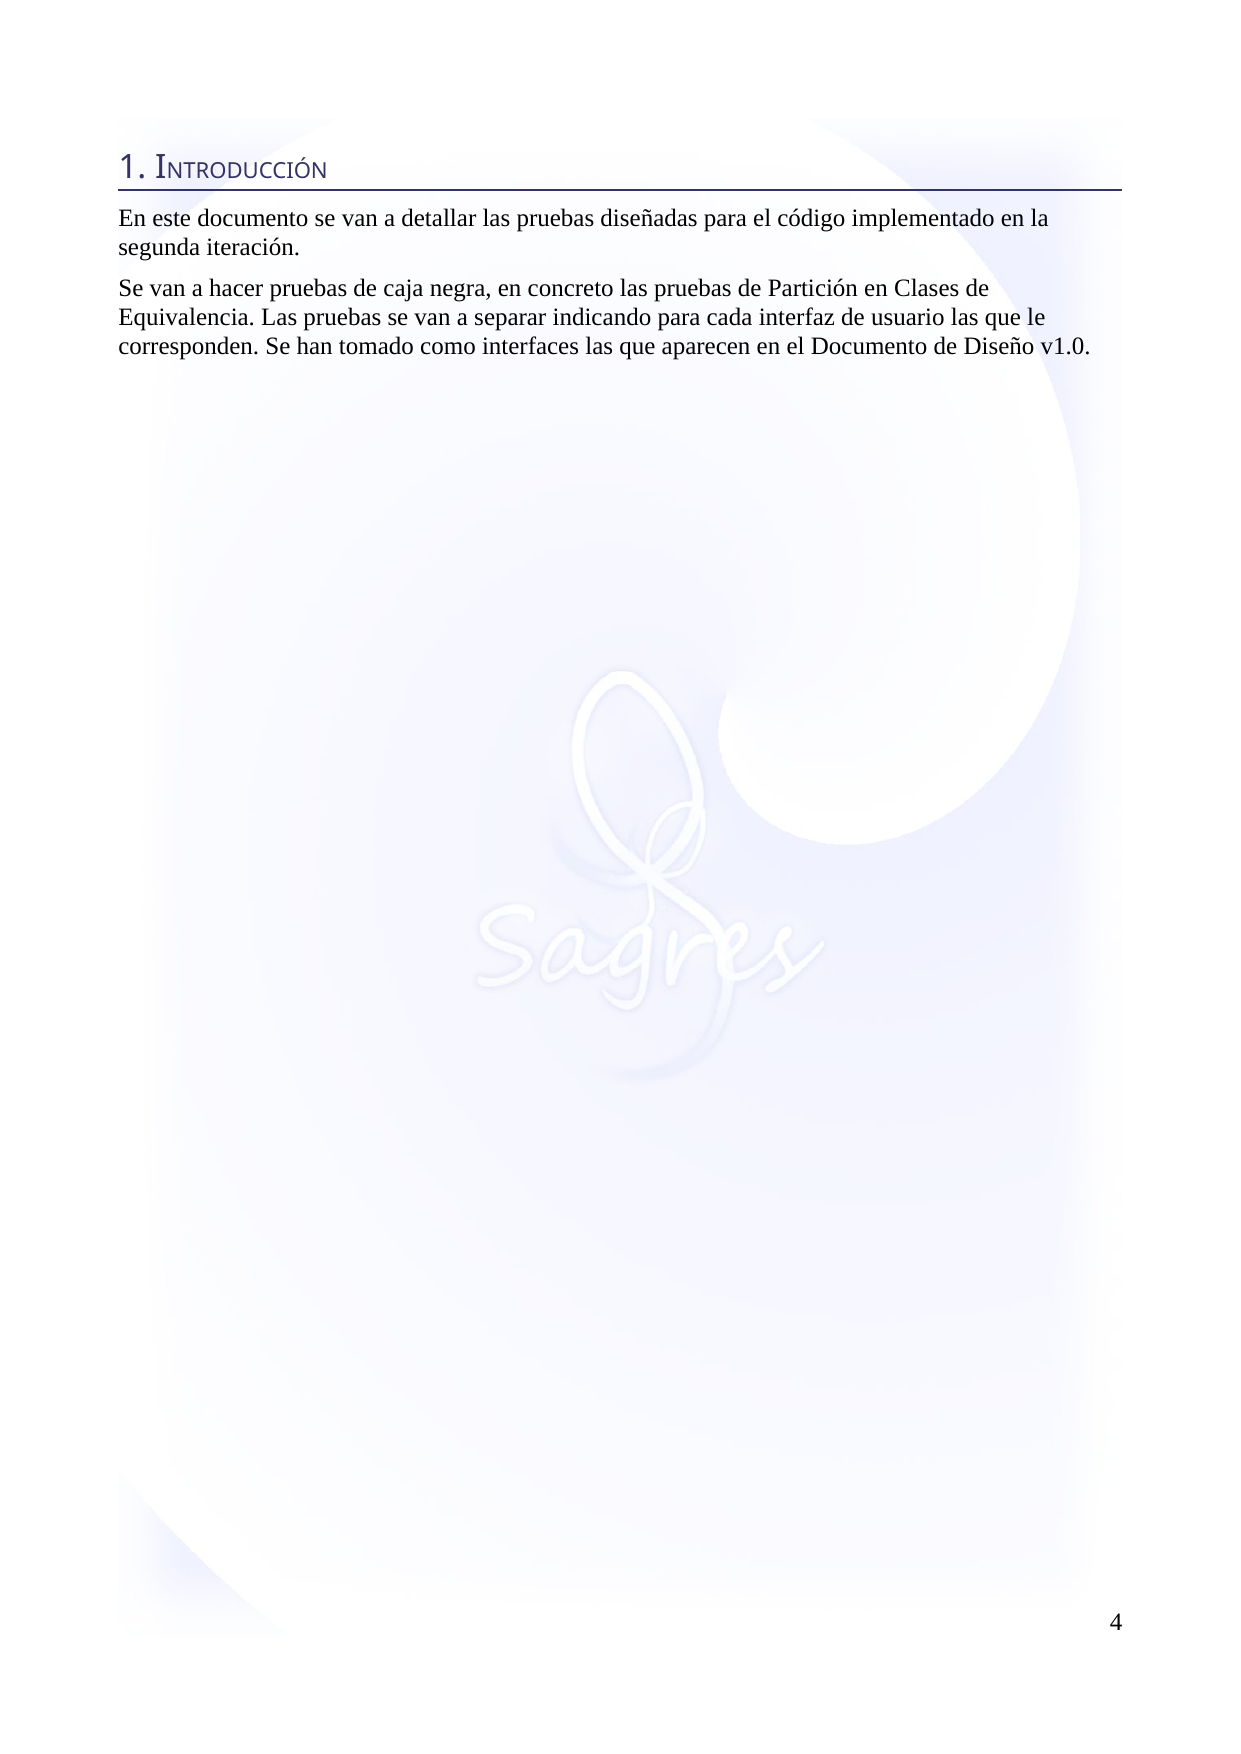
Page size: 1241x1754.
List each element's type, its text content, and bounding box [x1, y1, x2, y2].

picture [118, 360, 1122, 1636]
picture [118, 191, 1122, 203]
picture [118, 118, 1122, 143]
text Se van a hacer pruebas de caja negra, en concreto las pruebas de Partición en Clases de Equivalencia. Las pruebas se van a separar indicando para cada interfaz de usuario las que le corresponden. Se han tomado como interfaces las que aparecen en el Documento de Diseño v1.0. [118, 273, 1122, 360]
picture [118, 261, 1122, 273]
subtitle 1. Introducción [118, 143, 1122, 189]
text En este documento se van a detallar las pruebas diseñadas para el código implementado en la segunda iteración. [118, 203, 1122, 261]
